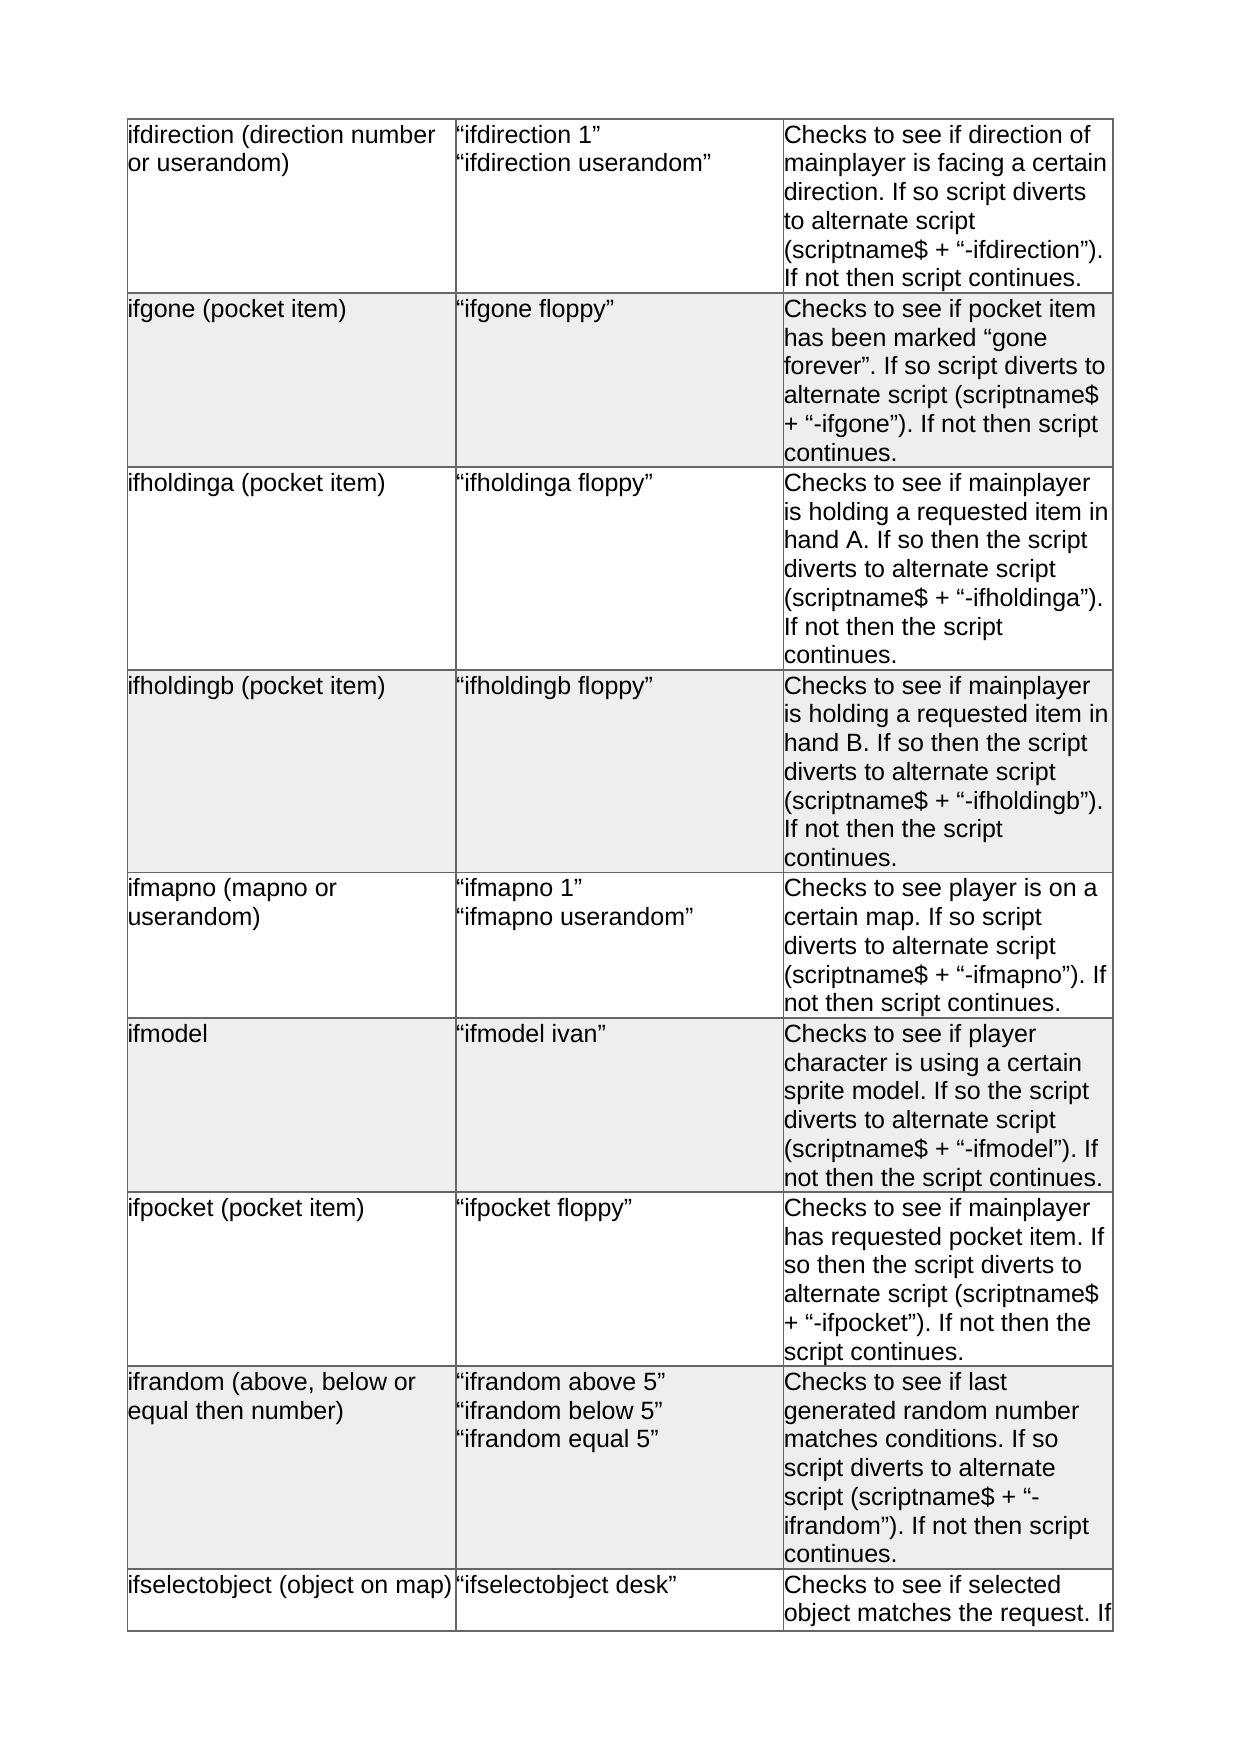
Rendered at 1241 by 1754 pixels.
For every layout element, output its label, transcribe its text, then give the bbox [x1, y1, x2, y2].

table_cell “ifholdinga floppy” [457, 468, 783, 669]
table_cell ifgone (pocket item) [128, 294, 455, 466]
table_cell Checks to see if player character is using a certain sprite model. If so the script diverts to alternate script (scriptname$ + “-ifmodel”). If not then the script continues. [784, 1019, 1112, 1191]
table_cell ifpocket (pocket item) [128, 1193, 455, 1365]
table_cell ifmapno (mapno or userandom) [128, 873, 455, 1017]
table_cell “ifgone floppy” [457, 294, 783, 466]
table_cell “ifholdingb floppy” [457, 671, 783, 872]
table_cell Checks to see if mainplayer has requested pocket item. If so then the script diverts to alternate script (scriptname$ + “-ifpocket”). If not then the script continues. [784, 1193, 1112, 1365]
table_cell Checks to see if mainplayer is holding a requested item in hand A. If so then the script diverts to alternate script (scriptname$ + “-ifholdinga”). If not then the script continues. [784, 468, 1112, 669]
table_cell ifholdingb (pocket item) [128, 671, 455, 872]
table_cell “ifrandom above 5” “ifrandom below 5” “ifrandom equal 5” [457, 1367, 783, 1568]
table_cell ifholdinga (pocket item) [128, 468, 455, 669]
table_cell ifdirection (direction number or userandom) [128, 120, 455, 292]
table_cell “ifdirection 1” “ifdirection userandom” [457, 120, 783, 292]
table_cell Checks to see if last generated random number matches conditions. If so script diverts to alternate script (scriptname$ + “-ifrandom”). If not then script continues. [784, 1367, 1112, 1568]
table_cell “ifpocket floppy” [457, 1193, 783, 1365]
table_cell “ifmodel ivan” [457, 1019, 783, 1191]
table_cell ifrandom (above, below or equal then number) [128, 1367, 455, 1568]
table_cell “ifselectobject desk” [457, 1570, 783, 1630]
table_cell ifmodel [128, 1019, 455, 1191]
table_cell Checks to see if selected object matches the request. If [784, 1570, 1112, 1630]
table_cell Checks to see if pocket item has been marked “gone forever”. If so script diverts to alternate script (scriptname$ + “-ifgone”). If not then script continues. [784, 294, 1112, 466]
table_cell ifselectobject (object on map) [128, 1570, 455, 1630]
table_cell Checks to see player is on a certain map. If so script diverts to alternate script (scriptname$ + “-ifmapno”). If not then script continues. [784, 873, 1112, 1017]
table_cell Checks to see if direction of mainplayer is facing a certain direction. If so script diverts to alternate script (scriptname$ + “-ifdirection”). If not then script continues. [784, 120, 1112, 292]
table_cell “ifmapno 1” “ifmapno userandom” [457, 873, 783, 1017]
table_cell Checks to see if mainplayer is holding a requested item in hand B. If so then the script diverts to alternate script (scriptname$ + “-ifholdingb”). If not then the script continues. [784, 671, 1112, 872]
